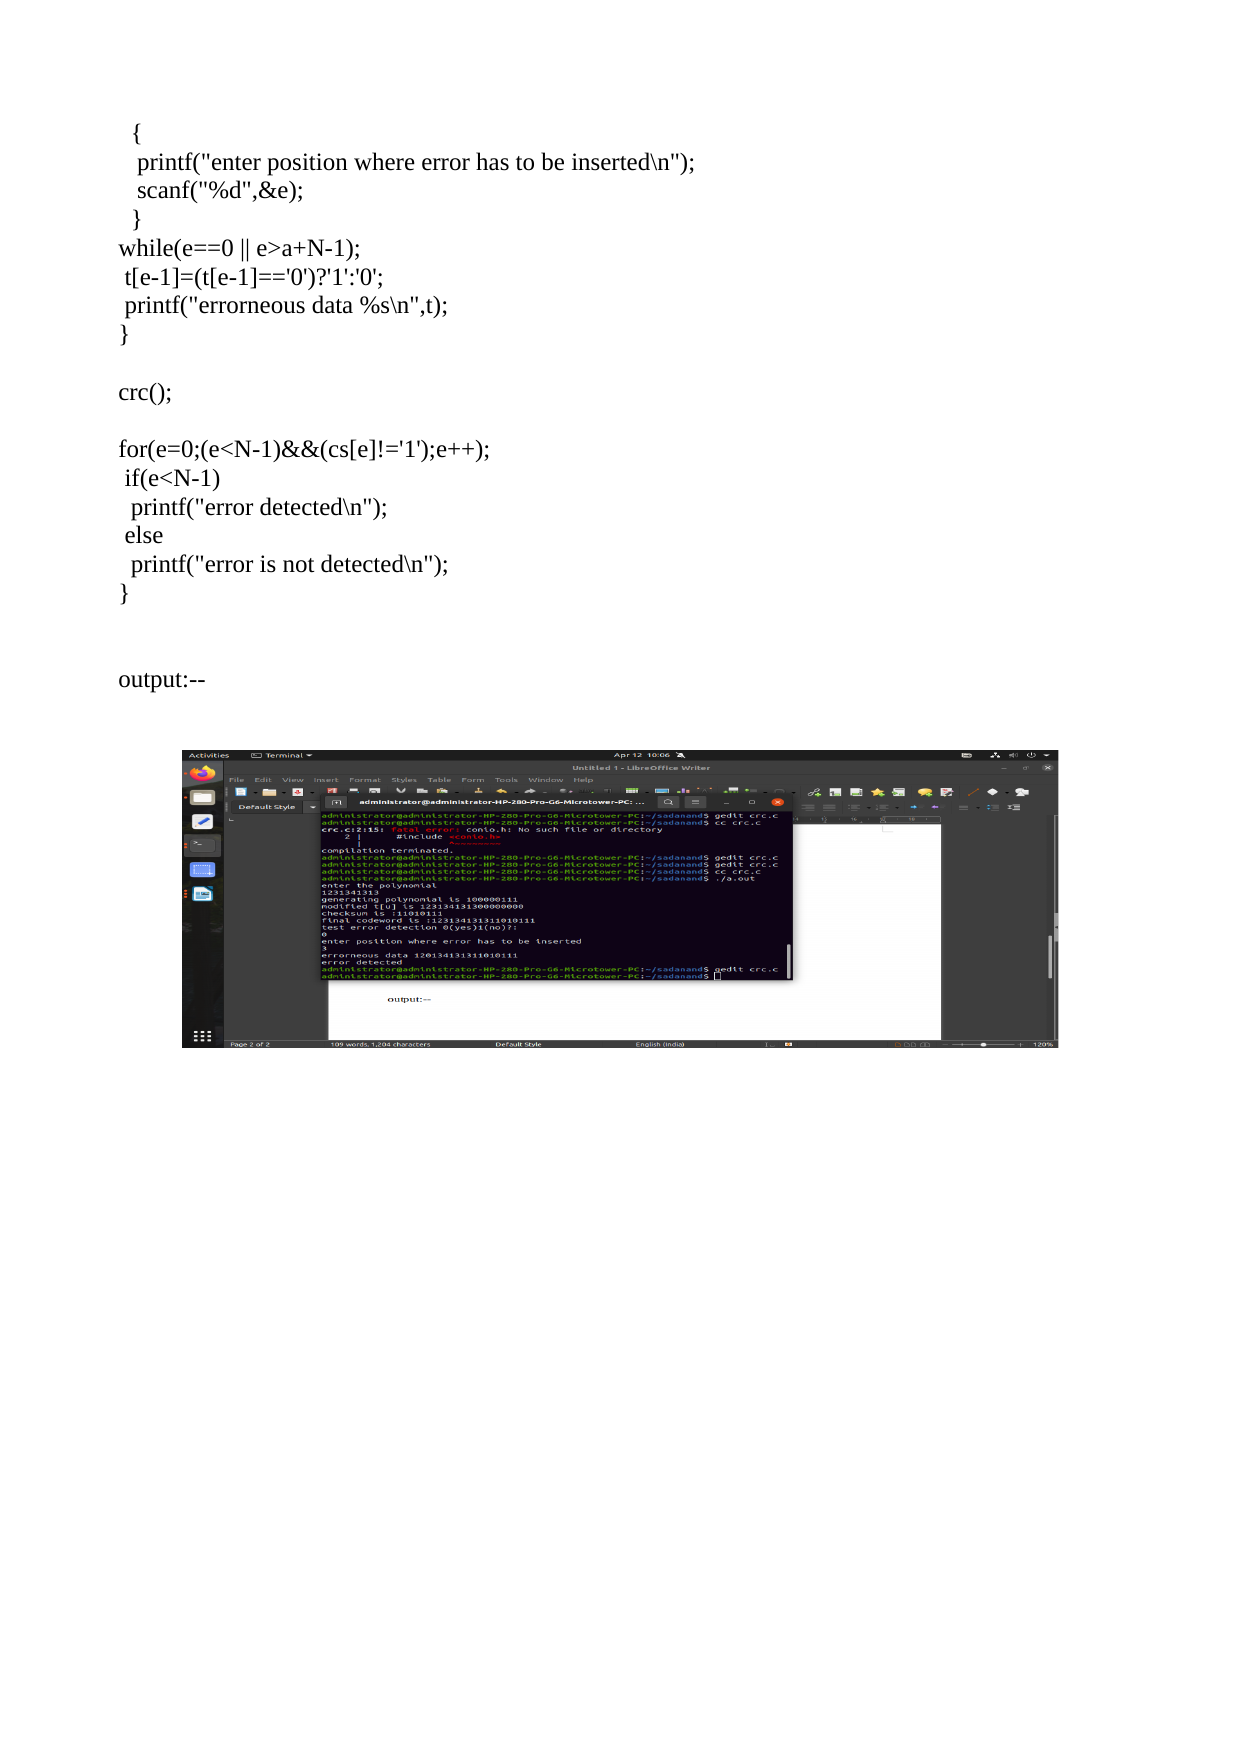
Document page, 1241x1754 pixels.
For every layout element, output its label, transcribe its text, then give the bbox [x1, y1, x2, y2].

picture [182, 750, 1059, 1048]
text crc(); [118, 377, 1122, 406]
text t[e-1]=(t[e-1]=='0')?'1':'0'; [118, 262, 1122, 291]
text } [118, 319, 1122, 348]
text output:-- [118, 664, 1122, 693]
text scanf("%d",&e); [118, 176, 1122, 204]
text printf("error detected\n"); [118, 492, 1122, 521]
text printf("enter position where error has to be inserted\n"); [118, 147, 1122, 176]
text printf("error is not detected\n"); [118, 549, 1122, 578]
text } [118, 204, 1122, 233]
text } [118, 578, 1122, 607]
text while(e==0 || e>a+N-1); [118, 233, 1122, 262]
text else [118, 521, 1122, 549]
text printf("errorneous data %s\n",t); [118, 291, 1122, 319]
text { [118, 118, 1122, 147]
text if(e<N-1) [118, 463, 1122, 492]
text for(e=0;(e<N-1)&&(cs[e]!='1');e++); [118, 434, 1122, 463]
